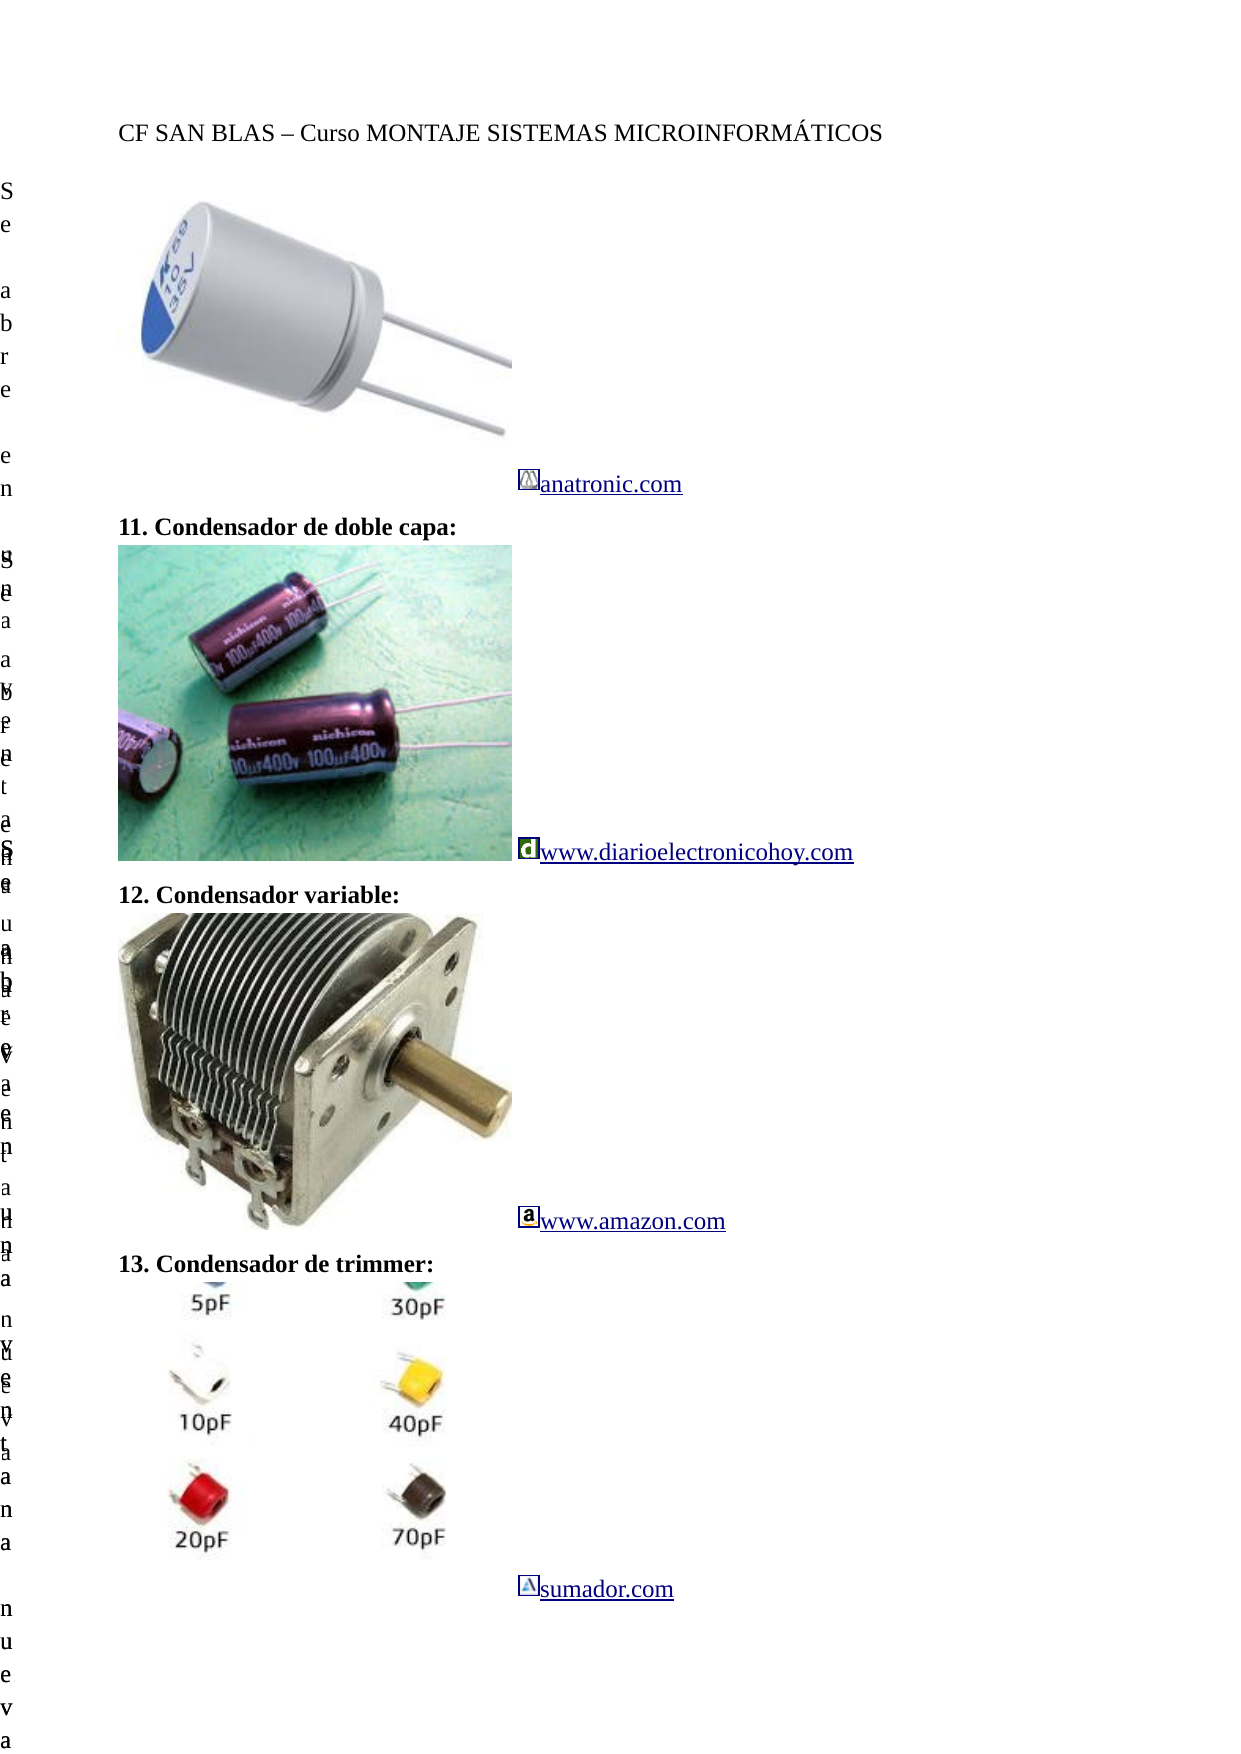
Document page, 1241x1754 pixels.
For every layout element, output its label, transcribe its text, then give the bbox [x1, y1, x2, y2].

picture [118, 1282, 512, 1598]
picture [118, 176, 512, 492]
text 12. Condensador variable: [118, 881, 1122, 909]
text anatronic.com [118, 176, 1122, 497]
picture [118, 913, 512, 1230]
text www.amazon.com [118, 914, 1122, 1235]
text 11. Condensador de doble capa: [118, 512, 1122, 541]
picture [520, 1207, 538, 1226]
text sumador.com [118, 1282, 1122, 1603]
text 13. Condensador de trimmer: [118, 1249, 1122, 1278]
picture [520, 1576, 538, 1595]
picture [118, 545, 512, 861]
picture [520, 839, 538, 858]
picture [520, 470, 538, 489]
text www.diarioelectronicohoy.com [118, 545, 1122, 866]
